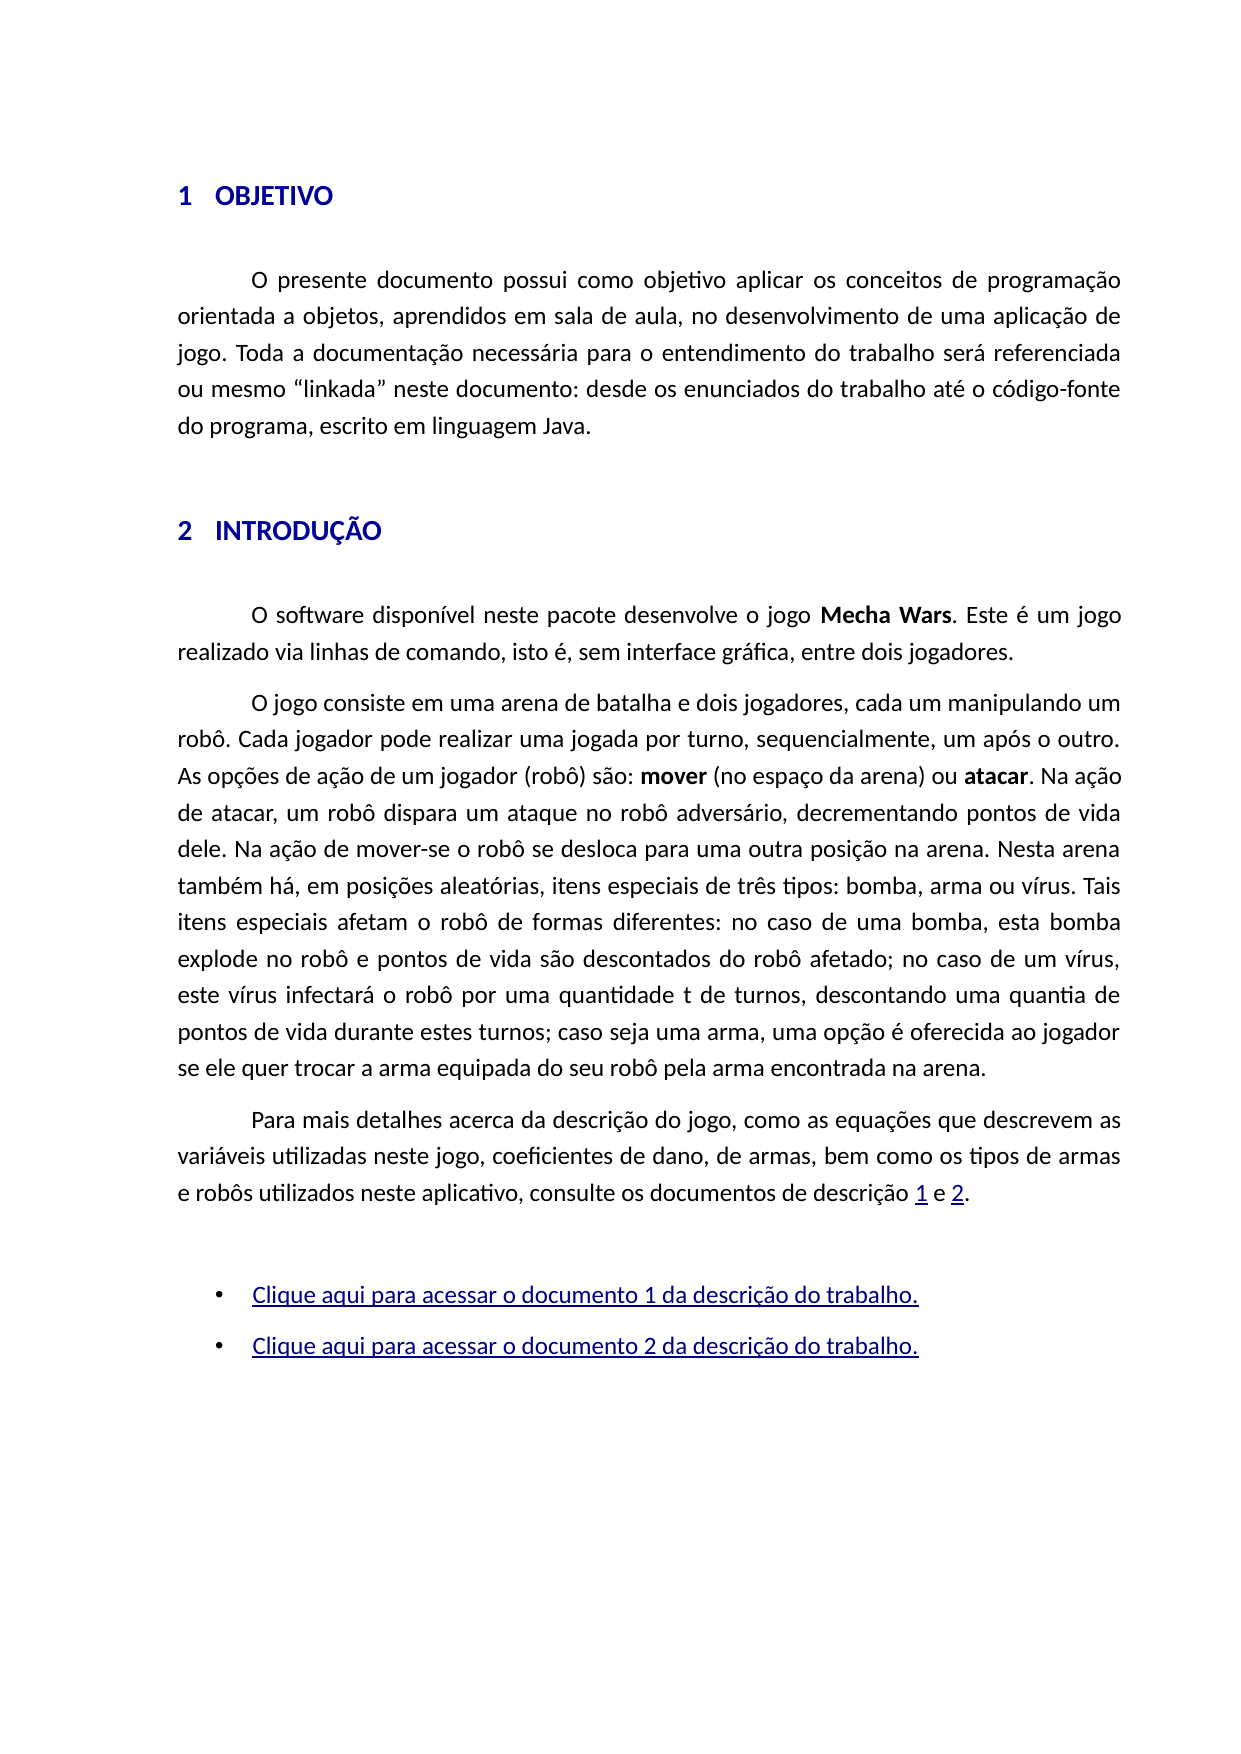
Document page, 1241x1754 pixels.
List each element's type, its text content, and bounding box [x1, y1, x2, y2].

subtitle OBJETIVO [177, 177, 1122, 213]
text O jogo consiste em uma arena de batalha e dois jogadores, cada um manipulando um robô. Cada jogador pode realizar uma jogada por turno, sequencialmente, um após o outro. As opções de ação de um jogador (robô) são: mover (no espaço da arena) ou atacar. Na ação de atacar, um robô dispara um ataque no robô adversário, decrementando pontos de vida dele. Na ação de mover-se o robô se desloca para uma outra posição na arena. Nesta arena também há, em posições aleatórias, itens especiais de três tipos: bomba, arma ou vírus. Tais itens especiais afetam o robô de formas diferentes: no caso de uma bomba, esta bomba explode no robô e pontos de vida são descontados do robô afetado; no caso de um vírus, este vírus infectará o robô por uma quantidade t de turnos, descontando uma quantia de pontos de vida durante estes turnos; caso seja uma arma, uma opção é oferecida ao jogador se ele quer trocar a arma equipada do seu robô pela arma encontrada na arena. [177, 687, 1122, 1083]
subtitle INTRODUÇÃO [177, 512, 1122, 548]
list Clique aqui para acessar o documento 1 da descrição do trabalho. [215, 1279, 1122, 1310]
text O presente documento possui como objetivo aplicar os conceitos de programação orientada a objetos, aprendidos em sala de aula, no desenvolvimento de uma aplicação de jogo. Toda a documentação necessária para o entendimento do trabalho será referenciada ou mesmo “linkada” neste documento: desde os enunciados do trabalho até o código-fonte do programa, escrito em linguagem Java. [177, 264, 1122, 441]
list Clique aqui para acessar o documento 2 da descrição do trabalho. [215, 1330, 1122, 1361]
text Para mais detalhes acerca da descrição do jogo, como as equações que descrevem as variáveis utilizadas neste jogo, coeficientes de dano, de armas, bem como os tipos de armas e robôs utilizados neste aplicativo, consulte os documentos de descrição 1 e 2. [177, 1104, 1122, 1207]
text O software disponível neste pacote desenvolve o jogo Mecha Wars. Este é um jogo realizado via linhas de comando, isto é, sem interface gráfica, entre dois jogadores. [177, 599, 1122, 666]
